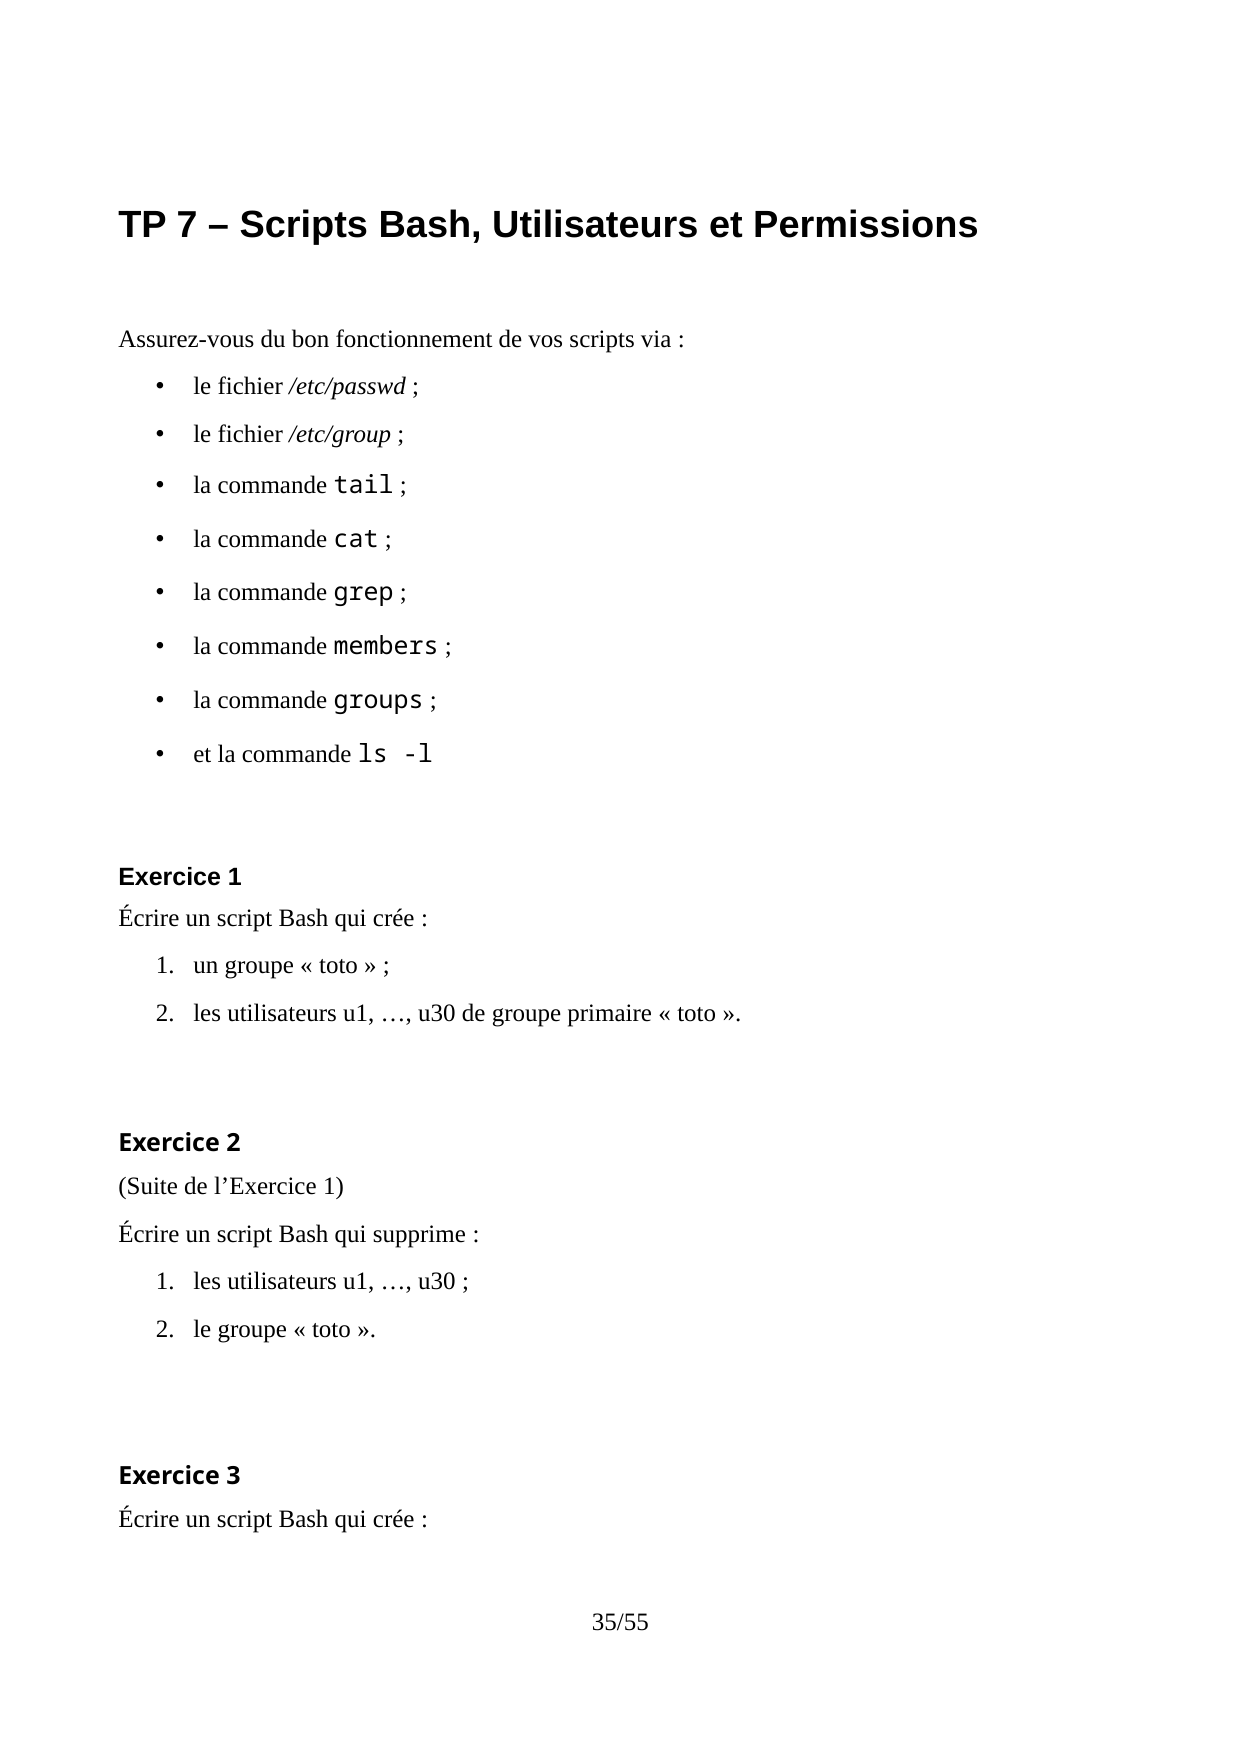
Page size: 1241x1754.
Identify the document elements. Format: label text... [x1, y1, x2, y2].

list le fichier /etc/passwd ; [156, 371, 1122, 400]
text Écrire un script Bash qui supprime : [118, 1219, 1122, 1247]
list et la commande ls -l [156, 735, 1122, 769]
text Exercice 2 [118, 1124, 1122, 1158]
list la commande grep ; [156, 574, 1122, 608]
list la commande members ; [156, 628, 1122, 662]
text Écrire un script Bash qui crée : [118, 903, 1122, 932]
text Écrire un script Bash qui crée : [118, 1504, 1122, 1533]
text Assurez-vous du bon fonctionnement de vos scripts via : [118, 324, 1122, 352]
list la commande cat ; [156, 520, 1122, 554]
list les utilisateurs u1, …, u30 de groupe primaire « toto ». [156, 998, 1122, 1027]
list un groupe « toto » ; [156, 951, 1122, 979]
list la commande groups ; [156, 682, 1122, 716]
list les utilisateurs u1, …, u30 ; [156, 1266, 1122, 1295]
text Exercice 3 [118, 1458, 1122, 1492]
text Exercice 1 [118, 862, 1122, 890]
text (Suite de l’Exercice 1) [118, 1171, 1122, 1200]
list la commande tail ; [156, 467, 1122, 501]
list le fichier /etc/group ; [156, 419, 1122, 448]
subtitle TP 7 – Scripts Bash, Utilisateurs et Permissions [118, 201, 1122, 245]
list le groupe « toto ». [156, 1314, 1122, 1343]
